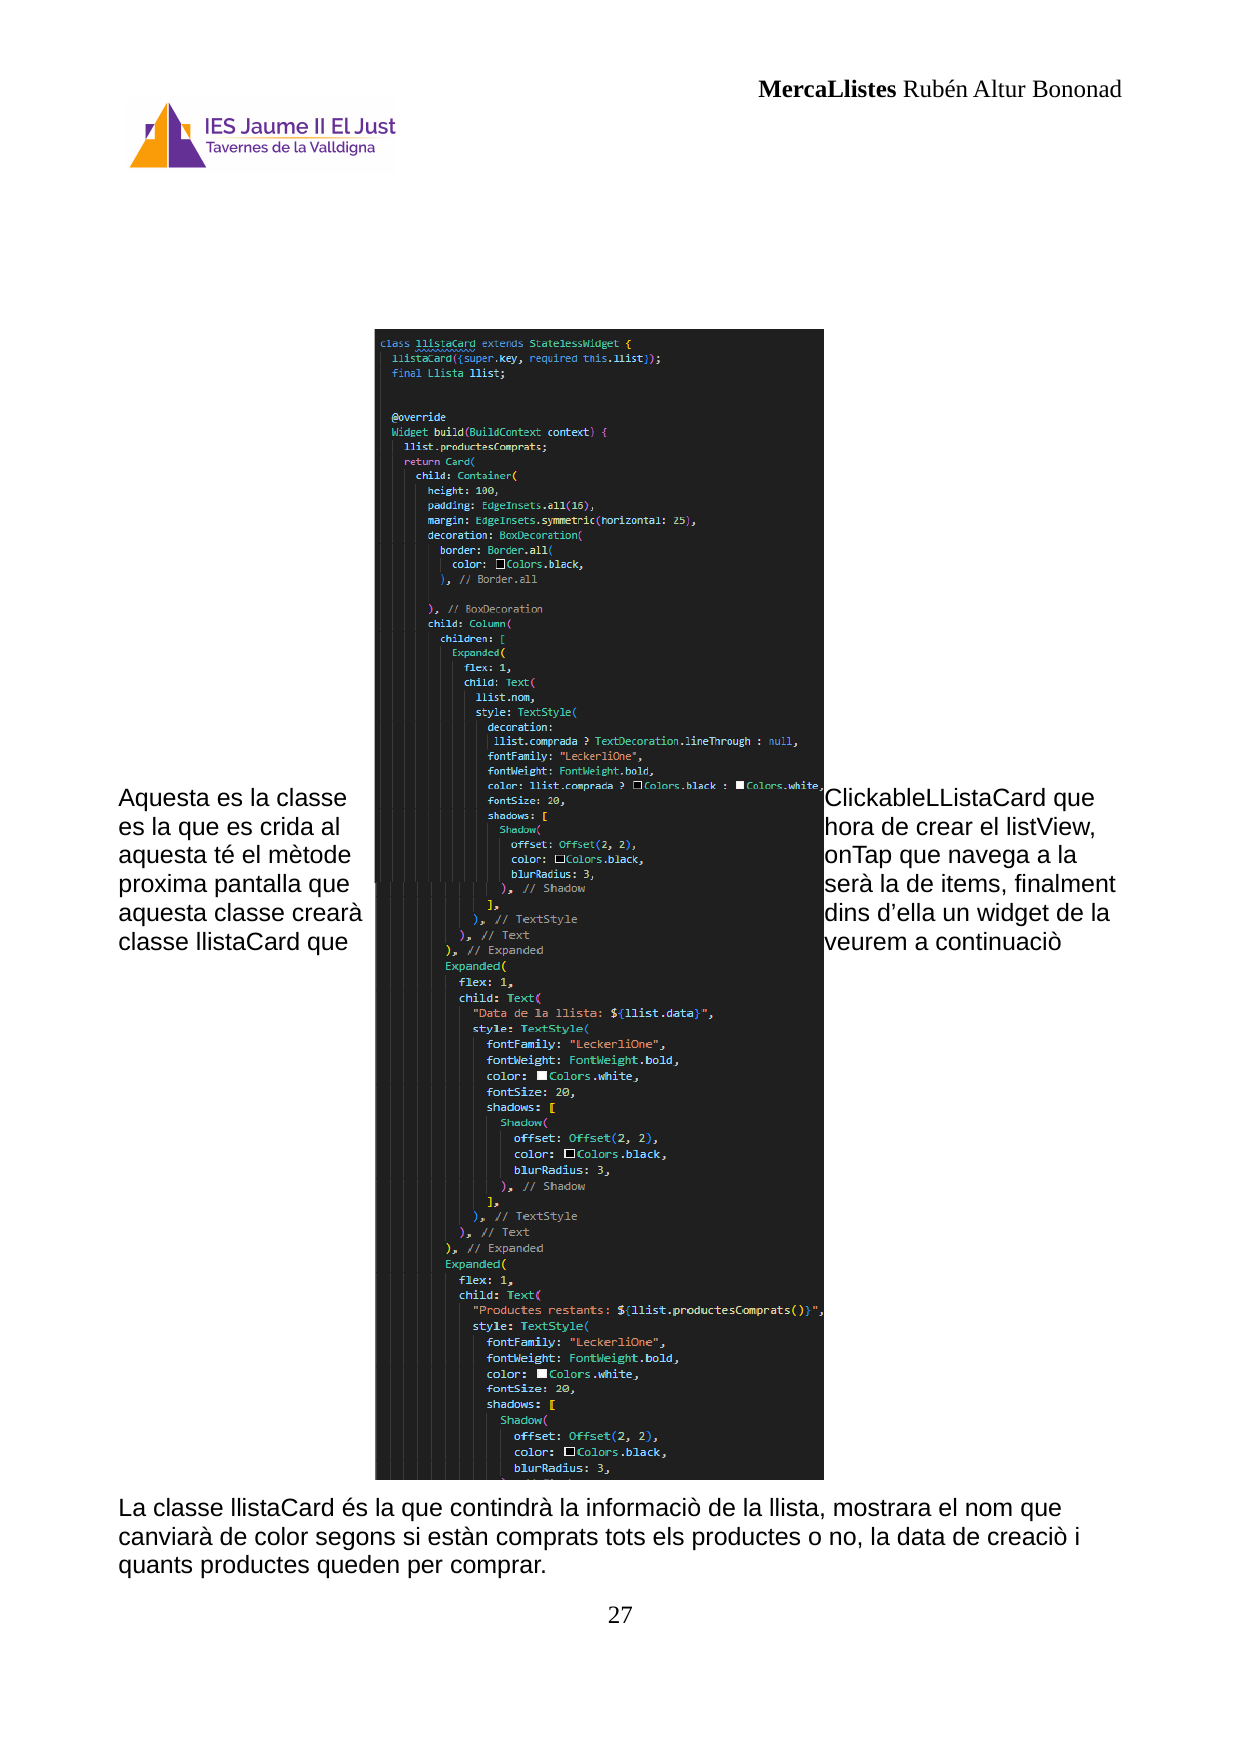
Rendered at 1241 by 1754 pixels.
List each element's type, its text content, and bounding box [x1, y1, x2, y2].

text Aquesta es la classe ClickableLListaCard que es la que es crida al hora de crear el listView, aquesta té el mètode onTap que navega a la proxima pantalla que serà la de items, finalment aquesta classe crearà dins d’ella un widget de la classe llistaCard que veurem a continuaciò [118, 783, 375, 956]
picture [126, 97, 396, 174]
text La classe llistaCard és la que contindrà la informaciò de la llista, mostrara el nom que canviarà de color segons si estàn comprats tots els productes o no, la data de creaciò i quants productes queden per comprar. [118, 1493, 1122, 1579]
picture [374, 329, 824, 1480]
text Aquesta es la classe ClickableLListaCard que es la que es crida al hora de crear el listView, aquesta té el mètode onTap que navega a la proxima pantalla que serà la de items, finalment aquesta classe crearà dins d’ella un widget de la classe llistaCard que veurem a continuaciò [824, 783, 1122, 956]
